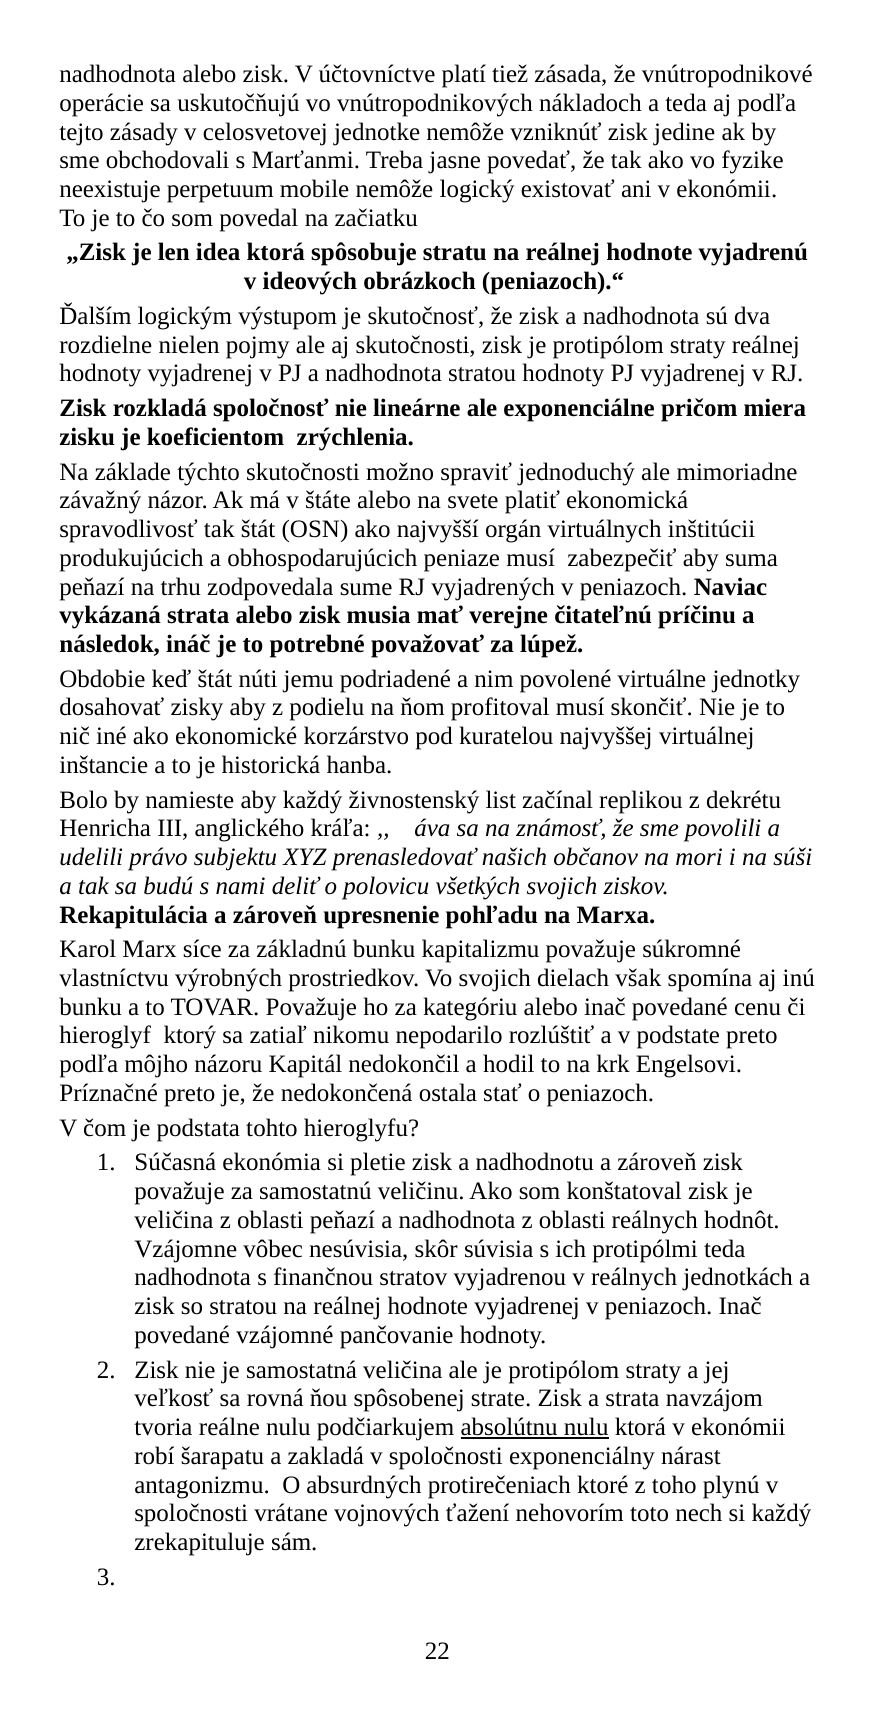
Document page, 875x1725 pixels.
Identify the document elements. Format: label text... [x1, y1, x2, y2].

list Zisk nie je samostatná veličina ale je protipólom straty a jej veľkosť sa rovná ňou spôsobenej strate. Zisk a strata navzájom tvoria reálne nulu podčiarkujem absolútnu nulu ktorá v ekonómii robí šarapatu a zakladá v spoločnosti exponenciálny nárast antagonizmu. O absurdných protirečeniach ktoré z toho plynú v spoločnosti vrátane vojnových ťažení nehovorím toto nech si každý zrekapituluje sám. [97, 1355, 815, 1556]
list Súčasná ekonómia si pletie zisk a nadhodnotu a zároveň zisk považuje za samostatnú veličinu. Ako som konštatoval zisk je veličina z oblasti peňazí a nadhodnota z oblasti reálnych hodnôt. Vzájomne vôbec nesúvisia, skôr súvisia s ich protipólmi teda nadhodnota s finančnou stratov vyjadrenou v reálnych jednotkách a zisk so stratou na reálnej hodnote vyjadrenej v peniazoch. Inač povedané vzájomné pančovanie hodnoty. [97, 1147, 815, 1349]
text Na základe týchto skutočnosti možno spraviť jednoduchý ale mimoriadne závažný názor. Ak má v štáte alebo na svete platiť ekonomická spravodlivosť tak štát (OSN) ako najvyšší orgán virtuálnych inštitúcii produkujúcich a obhospodarujúcich peniaze musí zabezpečiť aby suma peňazí na trhu zodpovedala sume RJ vyjadrených v peniazoch. Naviac vykázaná strata alebo zisk musia mať verejne čitateľnú príčinu a následok, ináč je to potrebné považovať za lúpež. [59, 457, 815, 658]
text Zisk rozkladá spoločnosť nie lineárne ale exponenciálne pričom miera zisku je koeficientom zrýchlenia. [59, 393, 815, 451]
text nadhodnota alebo zisk. V účtovníctve platí tiež zásada, že vnútropodnikové operácie sa uskutočňujú vo vnútropodnikových nákladoch a teda aj podľa tejto zásady v celosvetovej jednotke nemôže vzniknúť zisk jedine ak by sme obchodovali s Marťanmi. Treba jasne povedať, že tak ako vo fyzike neexistuje perpetuum mobile nemôže logický existovať ani v ekonómii. To je to čo som povedal na začiatku [59, 59, 815, 232]
text „Zisk je len idea ktorá spôsobuje stratu na reálnej hodnote vyjadrenú v ideových obrázkoch (peniazoch).“ [59, 237, 815, 295]
text V čom je podstata tohto hieroglyfu? [59, 1113, 815, 1142]
text Karol Marx síce za základnú bunku kapitalizmu považuje súkromné vlastníctvu výrobných prostriedkov. Vo svojich dielach však spomína aj inú bunku a to TOVAR. Považuje ho za kategóriu alebo inač povedané cenu či hieroglyf ktorý sa zatiaľ nikomu nepodarilo rozlúštiť a v podstate preto podľa môjho názoru Kapitál nedokončil a hodil to na krk Engelsovi. Príznačné preto je, že nedokončená ostala stať o peniazoch. [59, 934, 815, 1107]
text Ďalším logickým výstupom je skutočnosť, že zisk a nadhodnota sú dva rozdielne nielen pojmy ale aj skutočnosti, zisk je protipólom straty reálnej hodnoty vyjadrenej v PJ a nadhodnota stratou hodnoty PJ vyjadrenej v RJ. [59, 301, 815, 387]
text Bolo by namieste aby každý živnostenský list začínal replikou z dekrétu Henricha III, anglického kráľa: ,,áva sa na známosť, že sme povolili a udelili právo subjektu XYZ prenasledovať našich občanov na mori i na súši a tak sa budú s nami deliť o polovicu všetkých svojich ziskov. Rekapitulácia a zároveň upresnenie pohľadu na Marxa. [59, 785, 815, 928]
text Obdobie keď štát núti jemu podriadené a nim povolené virtuálne jednotky dosahovať zisky aby z podielu na ňom profitoval musí skončiť. Nie je to nič iné ako ekonomické korzárstvo pod kuratelou najvyššej virtuálnej inštancie a to je historická hanba. [59, 664, 815, 779]
